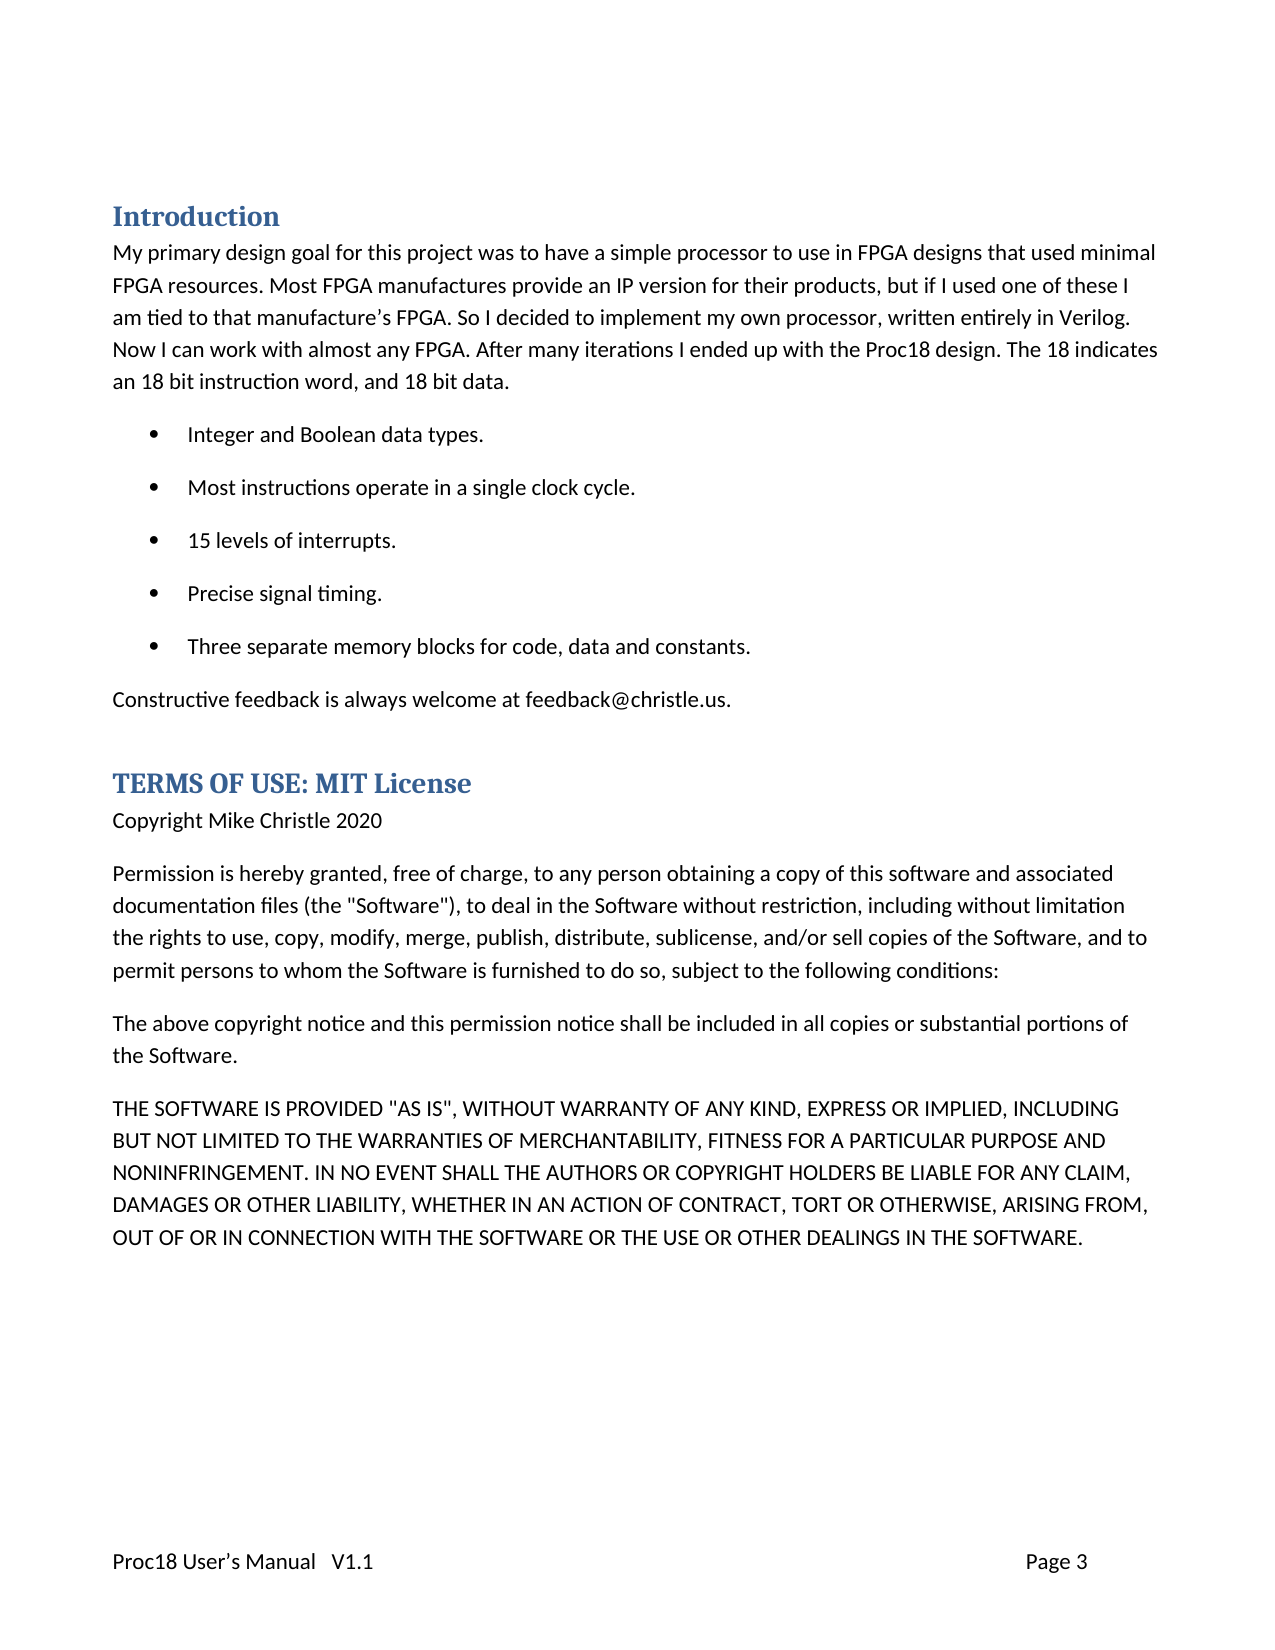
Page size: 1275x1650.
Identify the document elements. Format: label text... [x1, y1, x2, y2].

list Three separate memory blocks for code, data and constants. [150, 632, 1162, 660]
list 15 levels of interrupts. [150, 526, 1162, 554]
subtitle Introduction [112, 200, 1162, 233]
text Permission is hereby granted, free of charge, to any person obtaining a copy of this software and associated documentation files (the "Software"), to deal in the Software without restriction, including without limitation the rights to use, copy, modify, merge, publish, distribute, sublicense, and/or sell copies of the Software, and to permit persons to whom the Software is furnished to do so, subject to the following conditions: [112, 859, 1162, 984]
list Most instructions operate in a single clock cycle. [150, 473, 1162, 501]
list Constructive feedback is always welcome at feedback@christle.us. [112, 685, 1162, 713]
text The above copyright notice and this permission notice shall be included in all copies or substantial portions of the Software. [112, 1009, 1162, 1069]
text Copyright Mike Christle 2020 [112, 806, 1162, 834]
text THE SOFTWARE IS PROVIDED "AS IS", WITHOUT WARRANTY OF ANY KIND, EXPRESS OR IMPLIED, INCLUDING BUT NOT LIMITED TO THE WARRANTIES OF MERCHANTABILITY, FITNESS FOR A PARTICULAR PURPOSE AND NONINFRINGEMENT. IN NO EVENT SHALL THE AUTHORS OR COPYRIGHT HOLDERS BE LIABLE FOR ANY CLAIM, DAMAGES OR OTHER LIABILITY, WHETHER IN AN ACTION OF CONTRACT, TORT OR OTHERWISE, ARISING FROM, OUT OF OR IN CONNECTION WITH THE SOFTWARE OR THE USE OR OTHER DEALINGS IN THE SOFTWARE. [112, 1094, 1162, 1251]
list Integer and Boolean data types. [150, 420, 1162, 448]
text My primary design goal for this project was to have a simple processor to use in FPGA designs that used minimal FPGA resources. Most FPGA manufactures provide an IP version for their products, but if I used one of these I am tied to that manufacture’s FPGA. So I decided to implement my own processor, written entirely in Verilog. Now I can work with almost any FPGA. After many iterations I ended up with the Proc18 design. The 18 indicates an 18 bit instruction word, and 18 bit data. [112, 238, 1162, 395]
list Precise signal timing. [150, 579, 1162, 607]
subtitle TERMS OF USE: MIT License [112, 768, 1162, 801]
